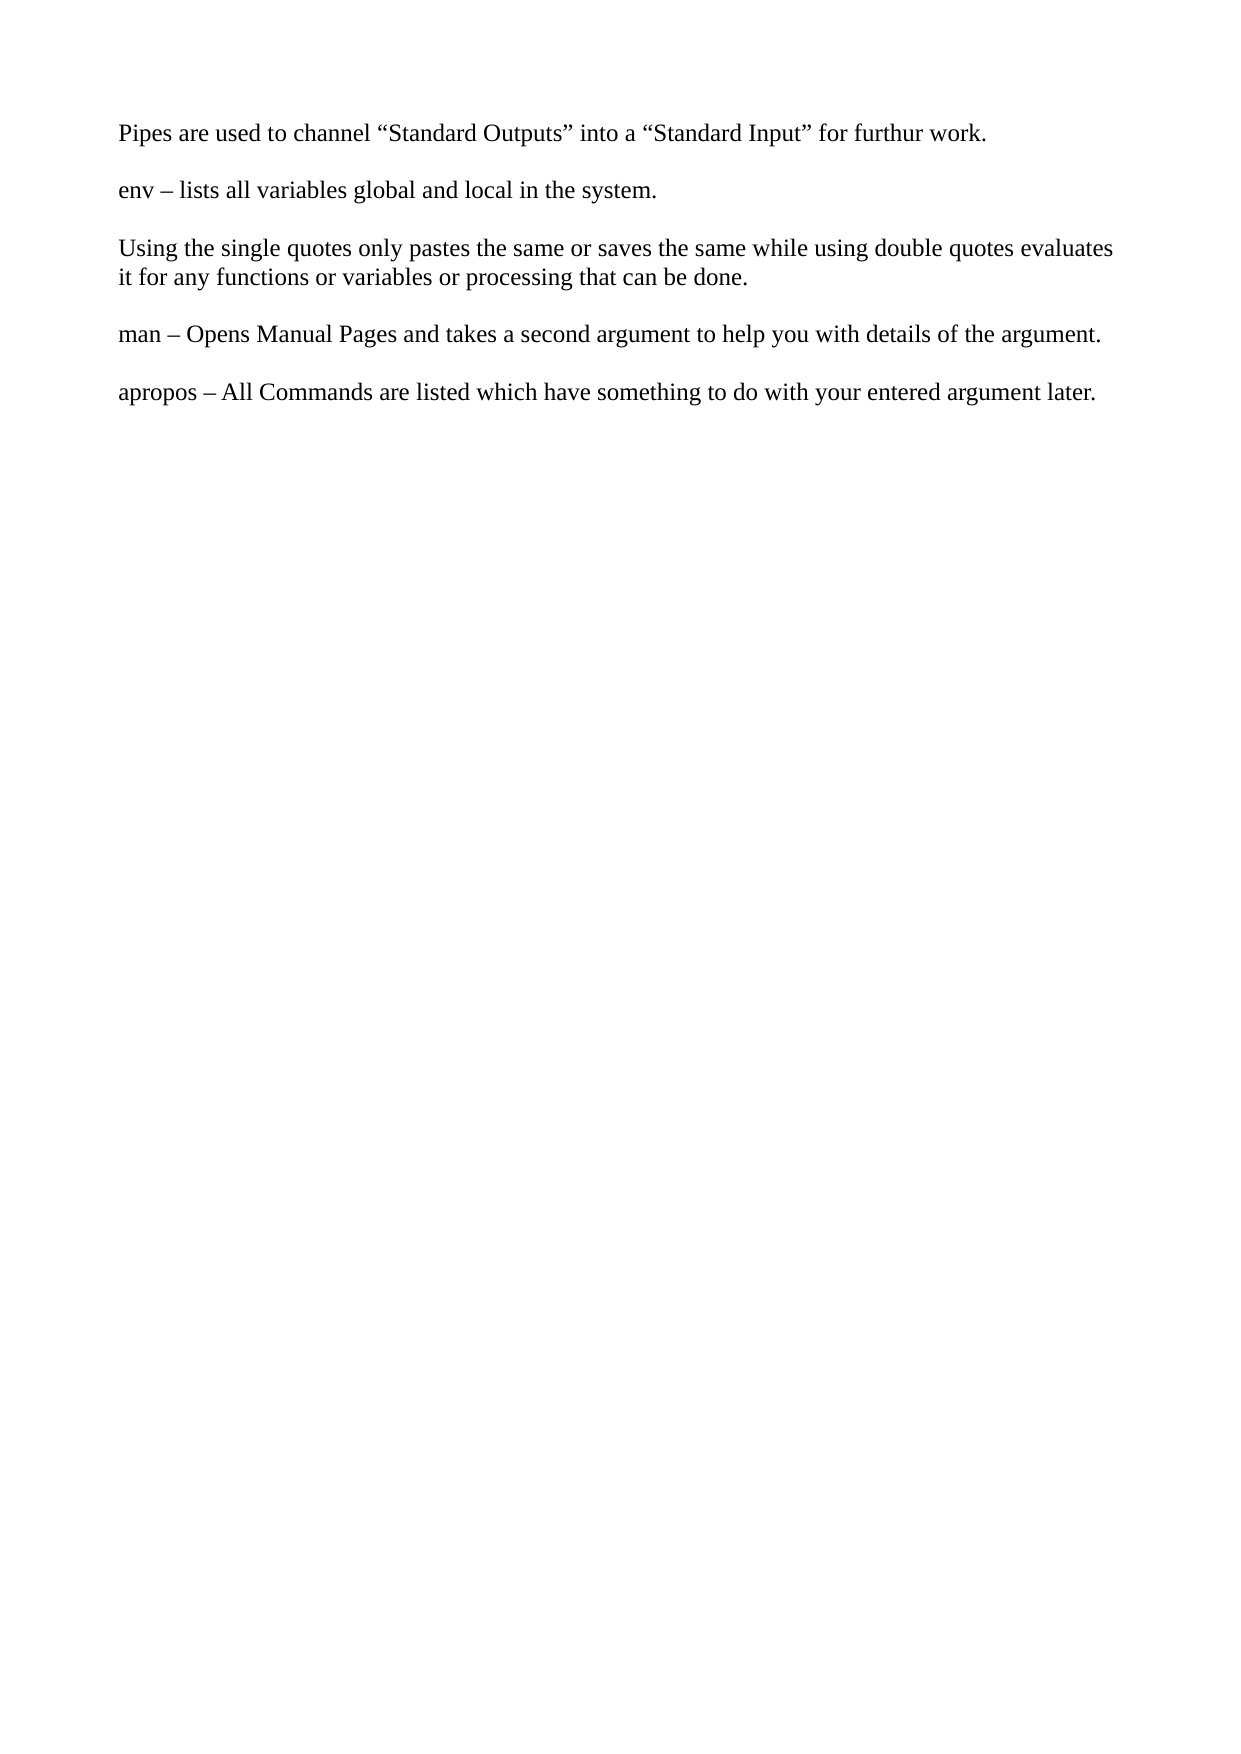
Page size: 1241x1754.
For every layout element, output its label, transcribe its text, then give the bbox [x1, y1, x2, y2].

text env – lists all variables global and local in the system. [118, 176, 1122, 204]
text Using the single quotes only pastes the same or saves the same while using double quotes evaluates it for any functions or variables or processing that can be done. [118, 233, 1122, 291]
text man – Opens Manual Pages and takes a second argument to help you with details of the argument. [118, 319, 1122, 348]
text apropos – All Commands are listed which have something to do with your entered argument later. [118, 377, 1122, 406]
text Pipes are used to channel “Standard Outputs” into a “Standard Input” for furthur work. [118, 118, 1122, 147]
